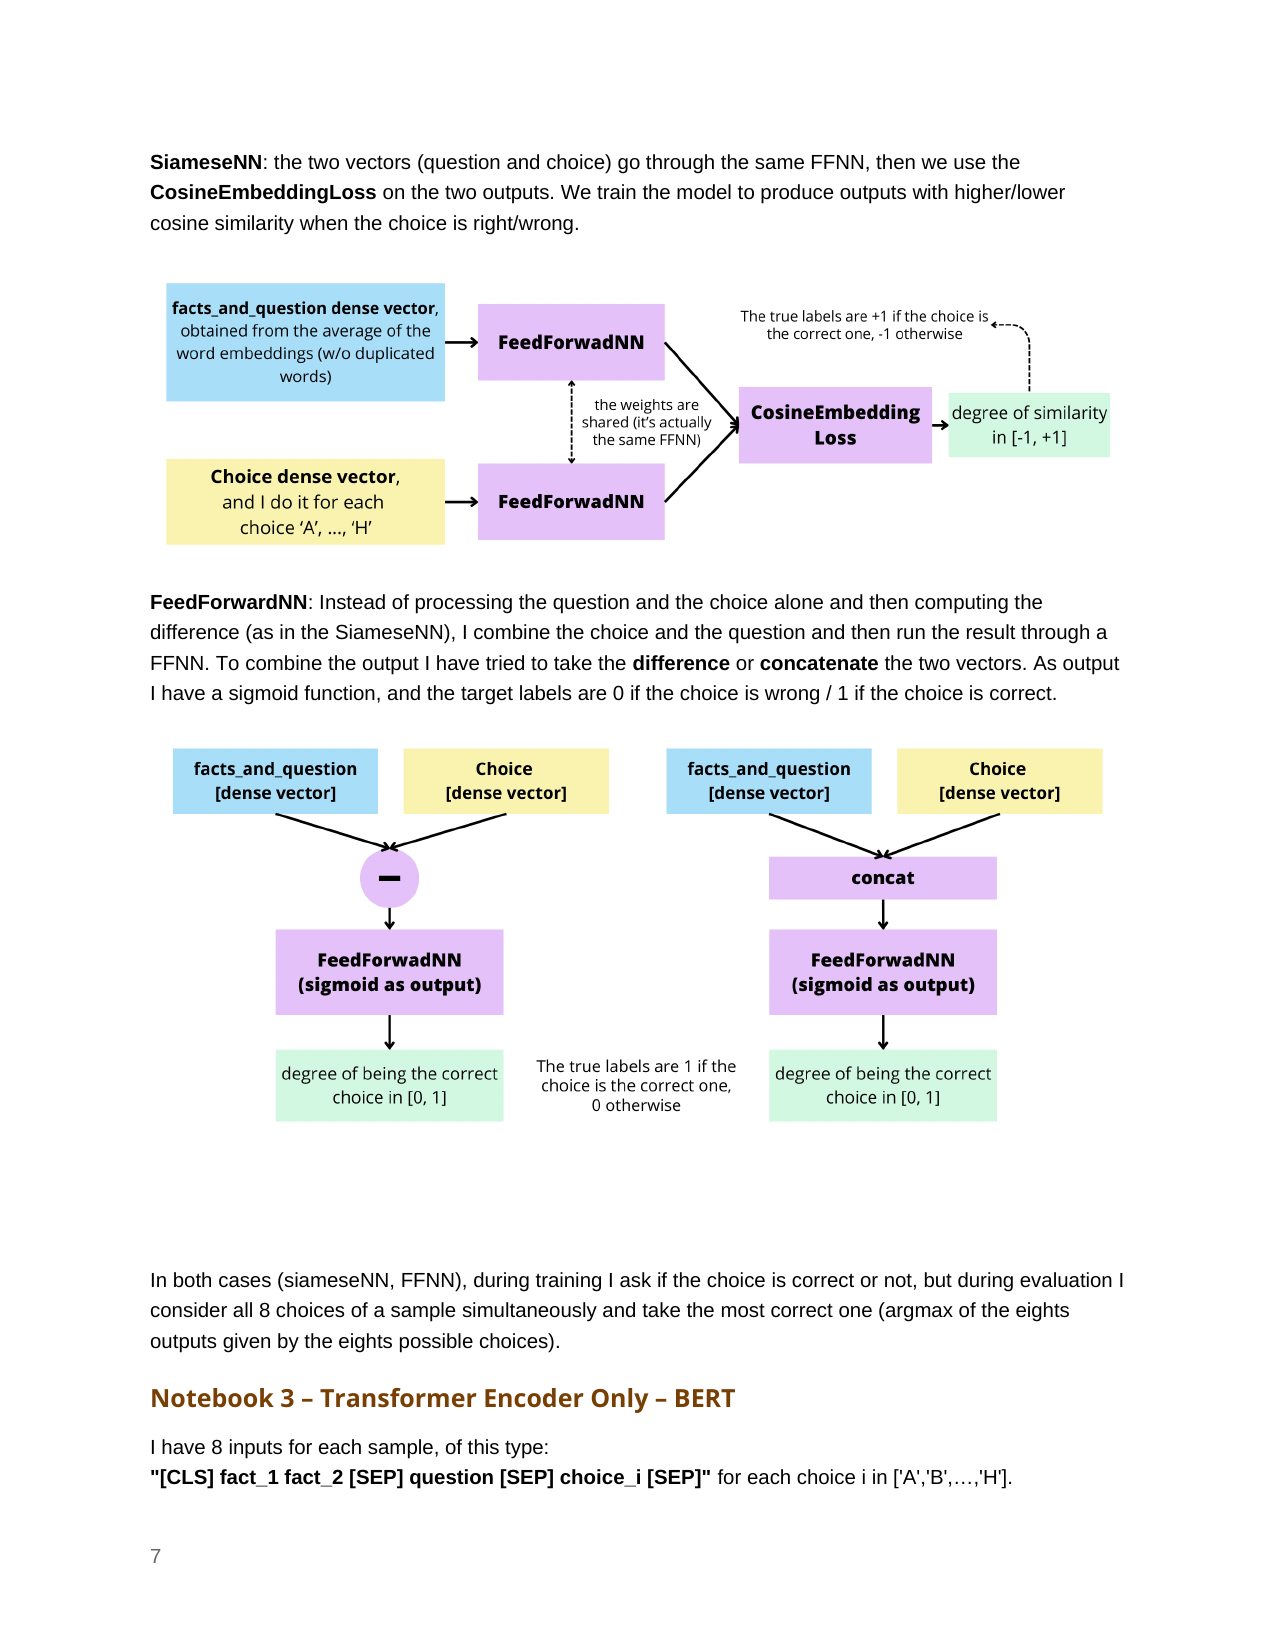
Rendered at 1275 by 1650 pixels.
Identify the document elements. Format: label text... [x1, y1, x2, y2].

text [150, 262, 1125, 273]
text I have 8 inputs for each sample, of this type: "[CLS] fact_1 fact_2 [SEP] question [SEP] choice_i [SEP]" for each choice i in ['A','B',…,'H']. [150, 1435, 1125, 1489]
picture [156, 737, 1119, 1131]
subtitle Notebook 3 – Transformer Encoder Only – BERT [150, 1380, 1125, 1414]
picture [150, 273, 1125, 556]
text SiameseNN: the two vectors (question and choice) go through the same FFNN, then we use the CosineEmbeddingLoss on the two outputs. We train the model to produce outputs with higher/lower cosine similarity when the choice is right/wrong. [150, 150, 1125, 234]
text FeedForwardNN: Instead of processing the question and the choice alone and then computing the difference (as in the SiameseNN), I combine the choice and the question and then run the result through a FFNN. To combine the output I have tried to take the difference or concatenate the two vectors. As output I have a sigmoid function, and the target labels are 0 if the choice is wrong / 1 if the choice is correct. [150, 556, 1125, 705]
text In both cases (siameseNN, FFNN), during training I ask if the choice is correct or not, but during evaluation I consider all 8 choices of a sample simultaneously and take the most correct one (argmax of the eights outputs given by the eights possible choices). [150, 1268, 1125, 1352]
